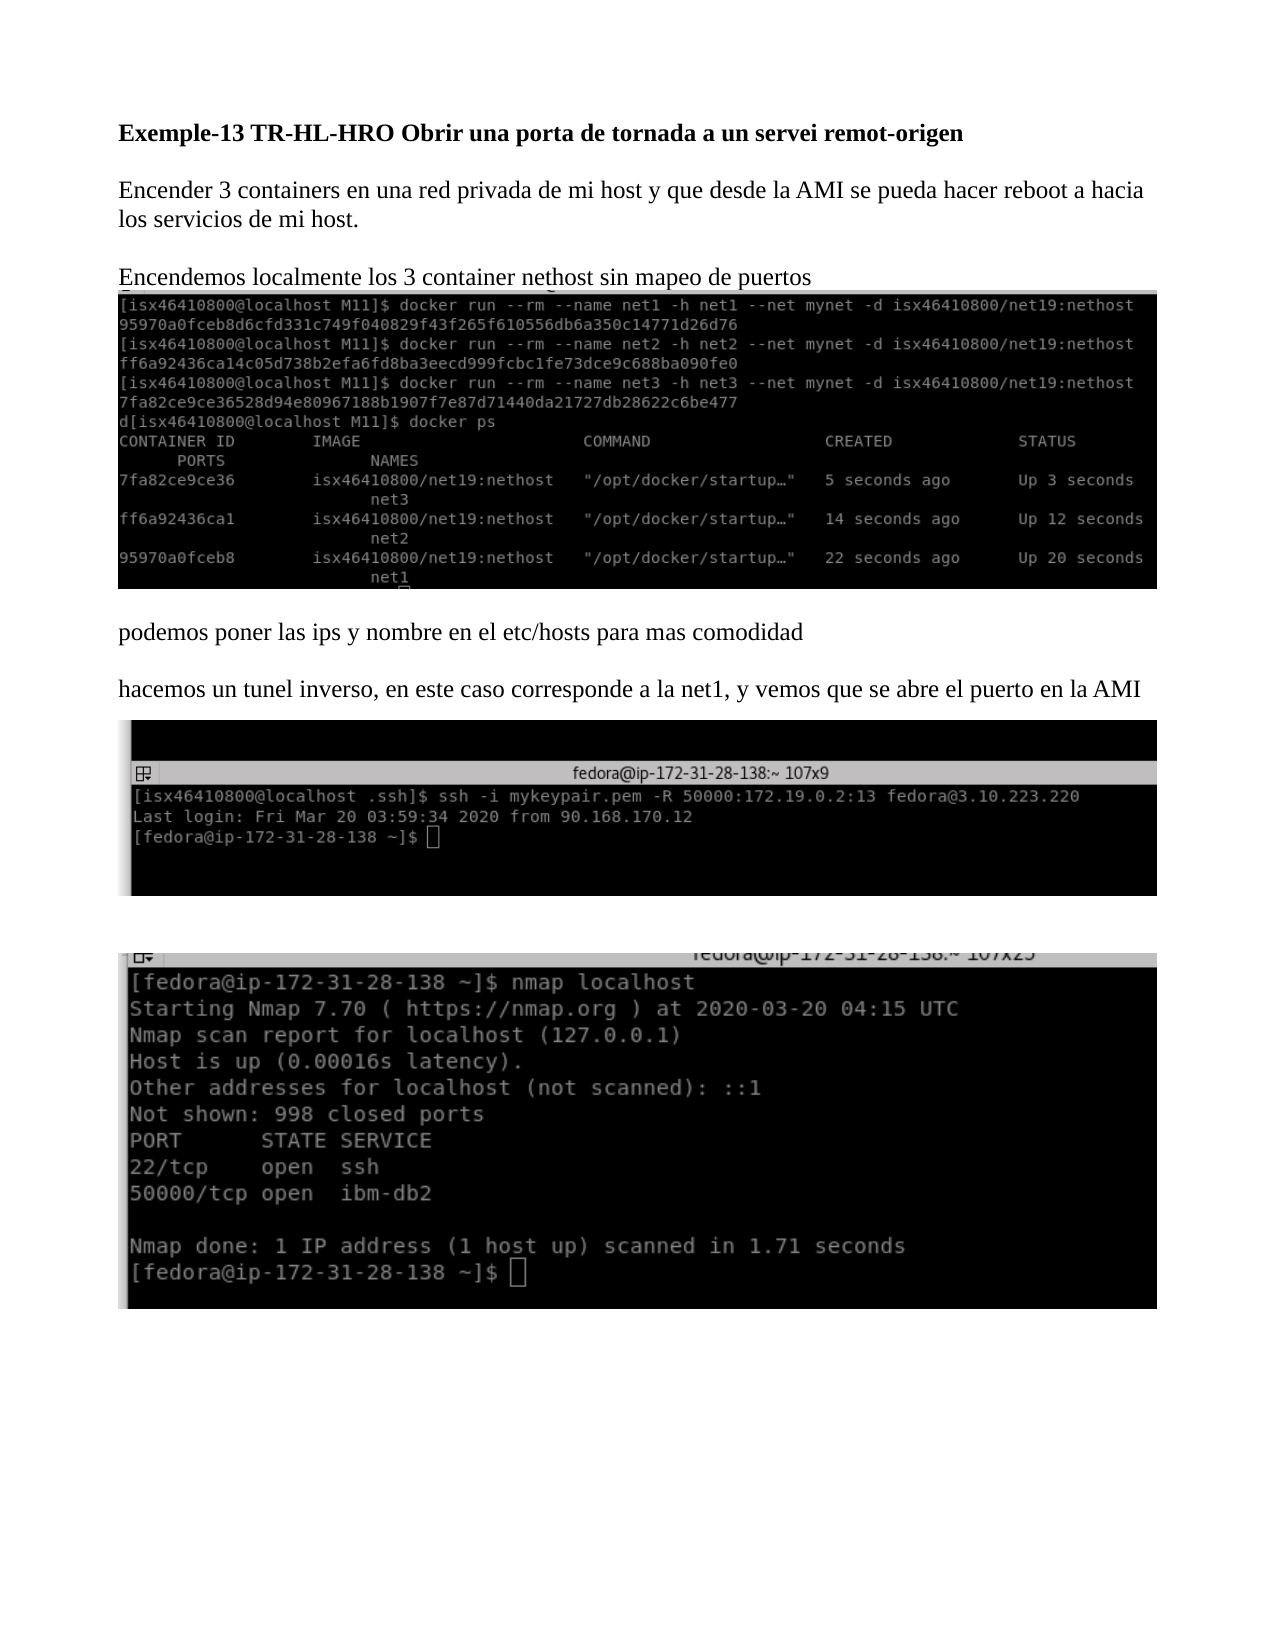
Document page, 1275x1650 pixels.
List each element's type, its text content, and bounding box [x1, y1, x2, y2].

text podemos poner las ips y nombre en el etc/hosts para mas comodidad [118, 617, 1157, 646]
text Encender 3 containers en una red privada de mi host y que desde la AMI se pueda hacer reboot a hacia los servicios de mi host. [118, 176, 1157, 233]
picture [118, 290, 1157, 589]
picture [118, 953, 1157, 1309]
picture [118, 720, 1157, 896]
text hacemos un tunel inverso, en este caso corresponde a la net1, y vemos que se abre el puerto en la AMI [118, 674, 1157, 703]
text Encendemos localmente los 3 container nethost sin mapeo de puertos [118, 262, 1157, 290]
text Exemple-13 TR-HL-HRO Obrir una porta de tornada a un servei remot-origen [118, 118, 1157, 147]
